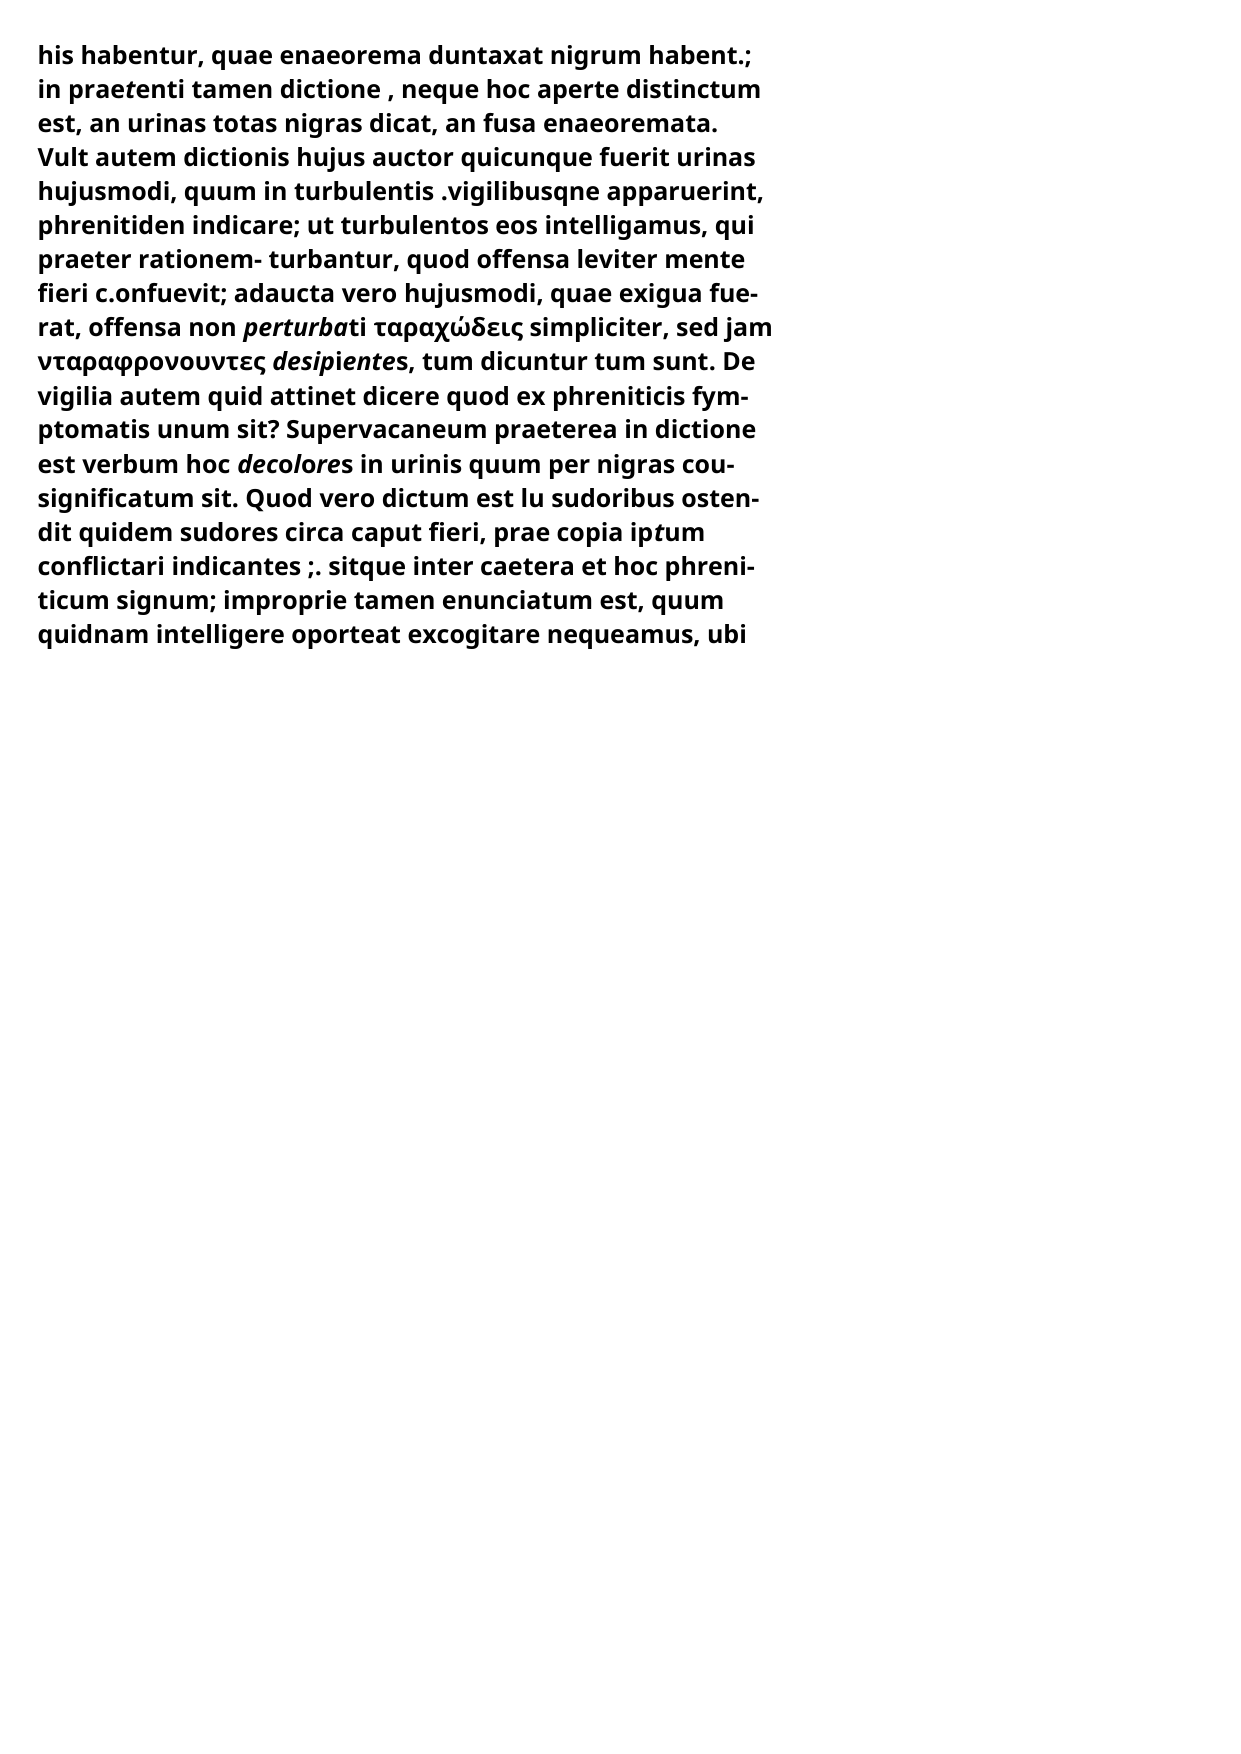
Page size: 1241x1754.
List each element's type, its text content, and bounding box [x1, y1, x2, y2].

text his habentur, quae enaeorema duntaxat nigrum habent.; in praetenti tamen dictione , neque hoc aperte distinctum est, an urinas totas nigras dicat, an fusa enaeoremata. Vult autem dictionis hujus auctor quicunque fuerit urinas hujusmodi, quum in turbulentis .vigilibusqne apparuerint, phrenitiden indicare; ut turbulentos eos intelligamus, qui praeter rationem- turbantur, quod offensa leviter mente fieri c.onfuevit; adaucta vero hujusmodi, quae exigua fue- rat, offensa non perturbati ταραχώδεις simpliciter, sed jam νταραφρονουντες desipientes, tum dicuntur tum sunt. De vigilia autem quid attinet dicere quod ex phreniticis fym- ptomatis unum sit? Supervacaneum praeterea in dictione est verbum hoc decolores in urinis quum per nigras cou- significatum sit. Quod vero dictum est lu sudoribus osten- dit quidem sudores circa caput fieri, prae copia iptum conflictari indicantes ;. sitque inter caetera et hoc phreni- ticum signum; improprie tamen enunciatum est, quum quidnam intelligere oporteat excogitare nequeamus, ubi [37, 37, 1203, 651]
